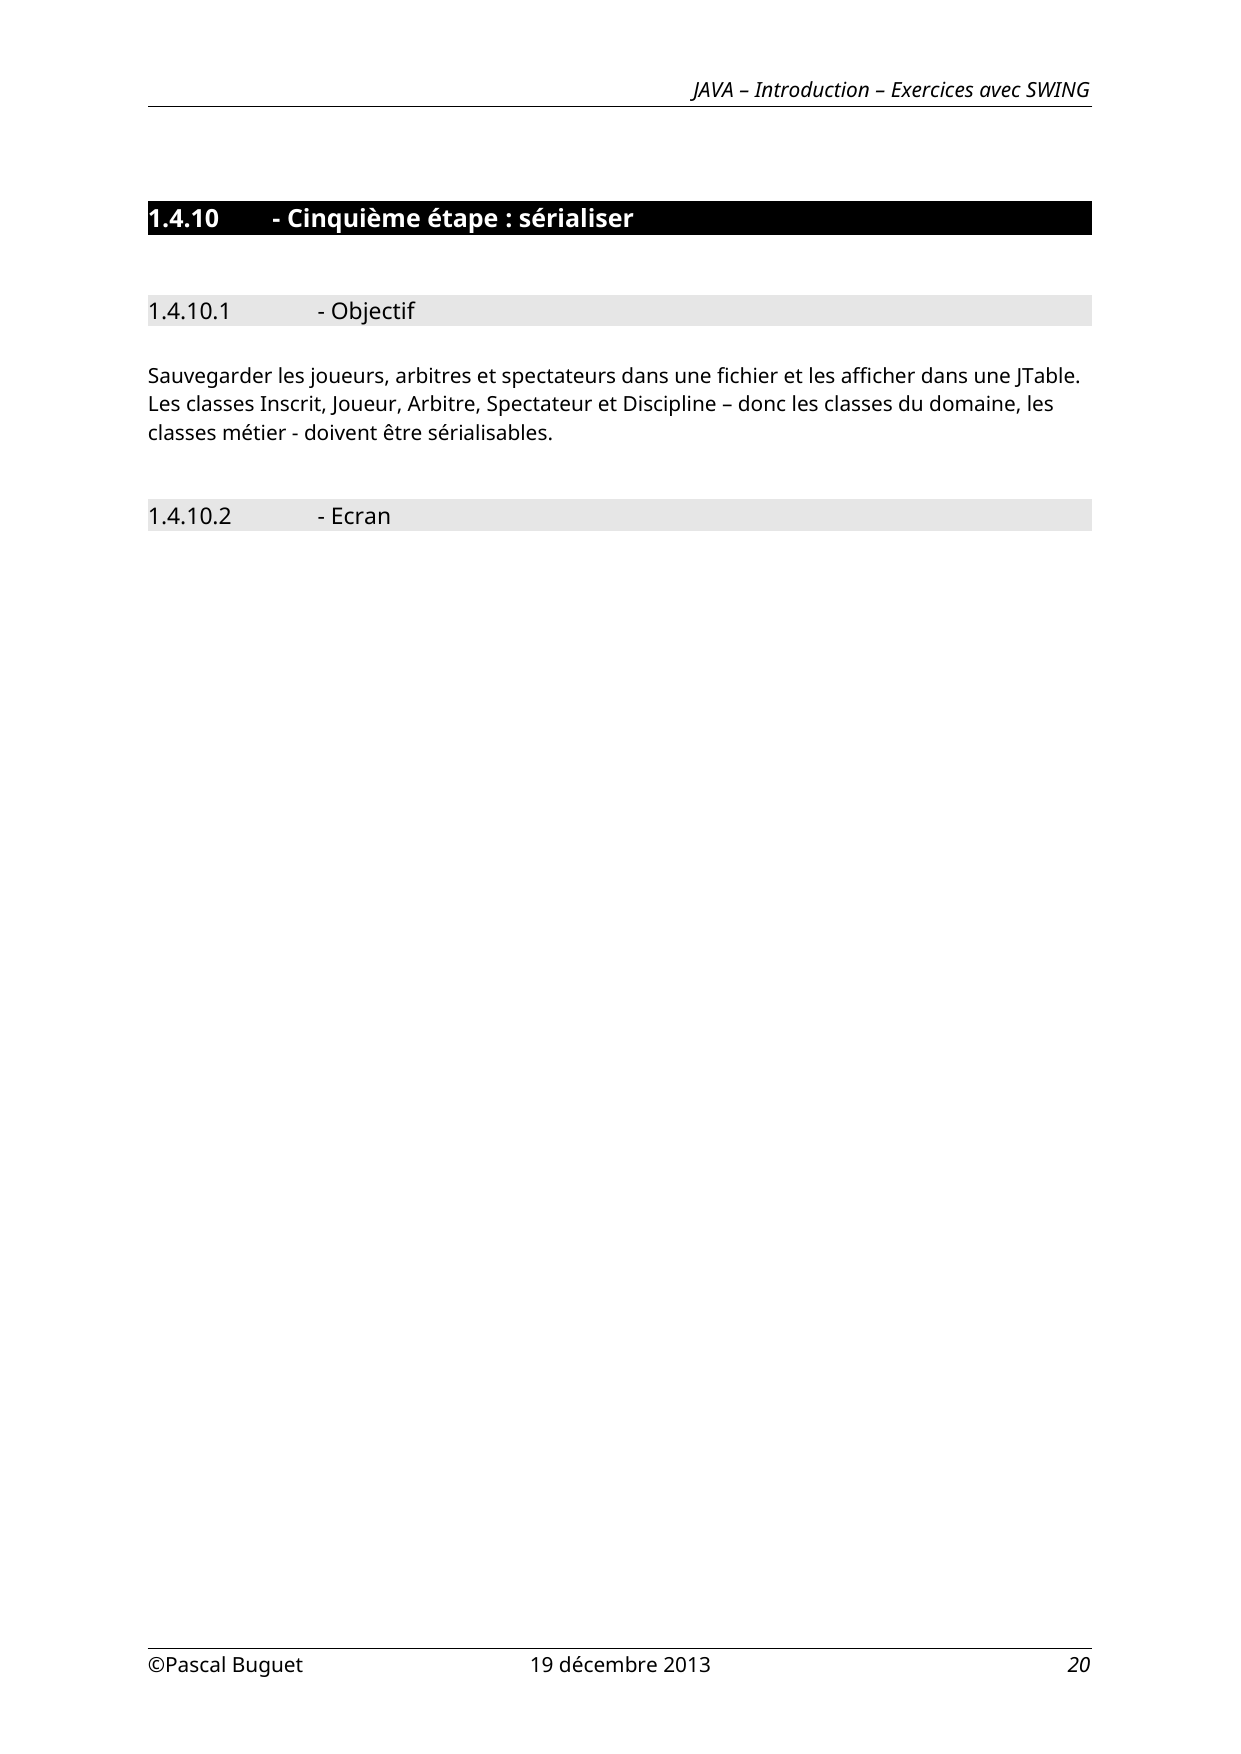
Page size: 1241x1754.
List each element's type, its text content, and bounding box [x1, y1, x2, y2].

text Les classes Inscrit, Joueur, Arbitre, Spectateur et Discipline – donc les classes du domaine, les classes métier - doivent être sérialisables. [148, 389, 1092, 446]
text Sauvegarder les joueurs, arbitres et spectateurs dans une fichier et les afficher dans une JTable. [148, 361, 1092, 389]
subtitle - Cinquième étape : sérialiser [148, 201, 1092, 235]
subtitle - Objectif [148, 295, 1092, 326]
subtitle - Ecran [148, 499, 1092, 531]
